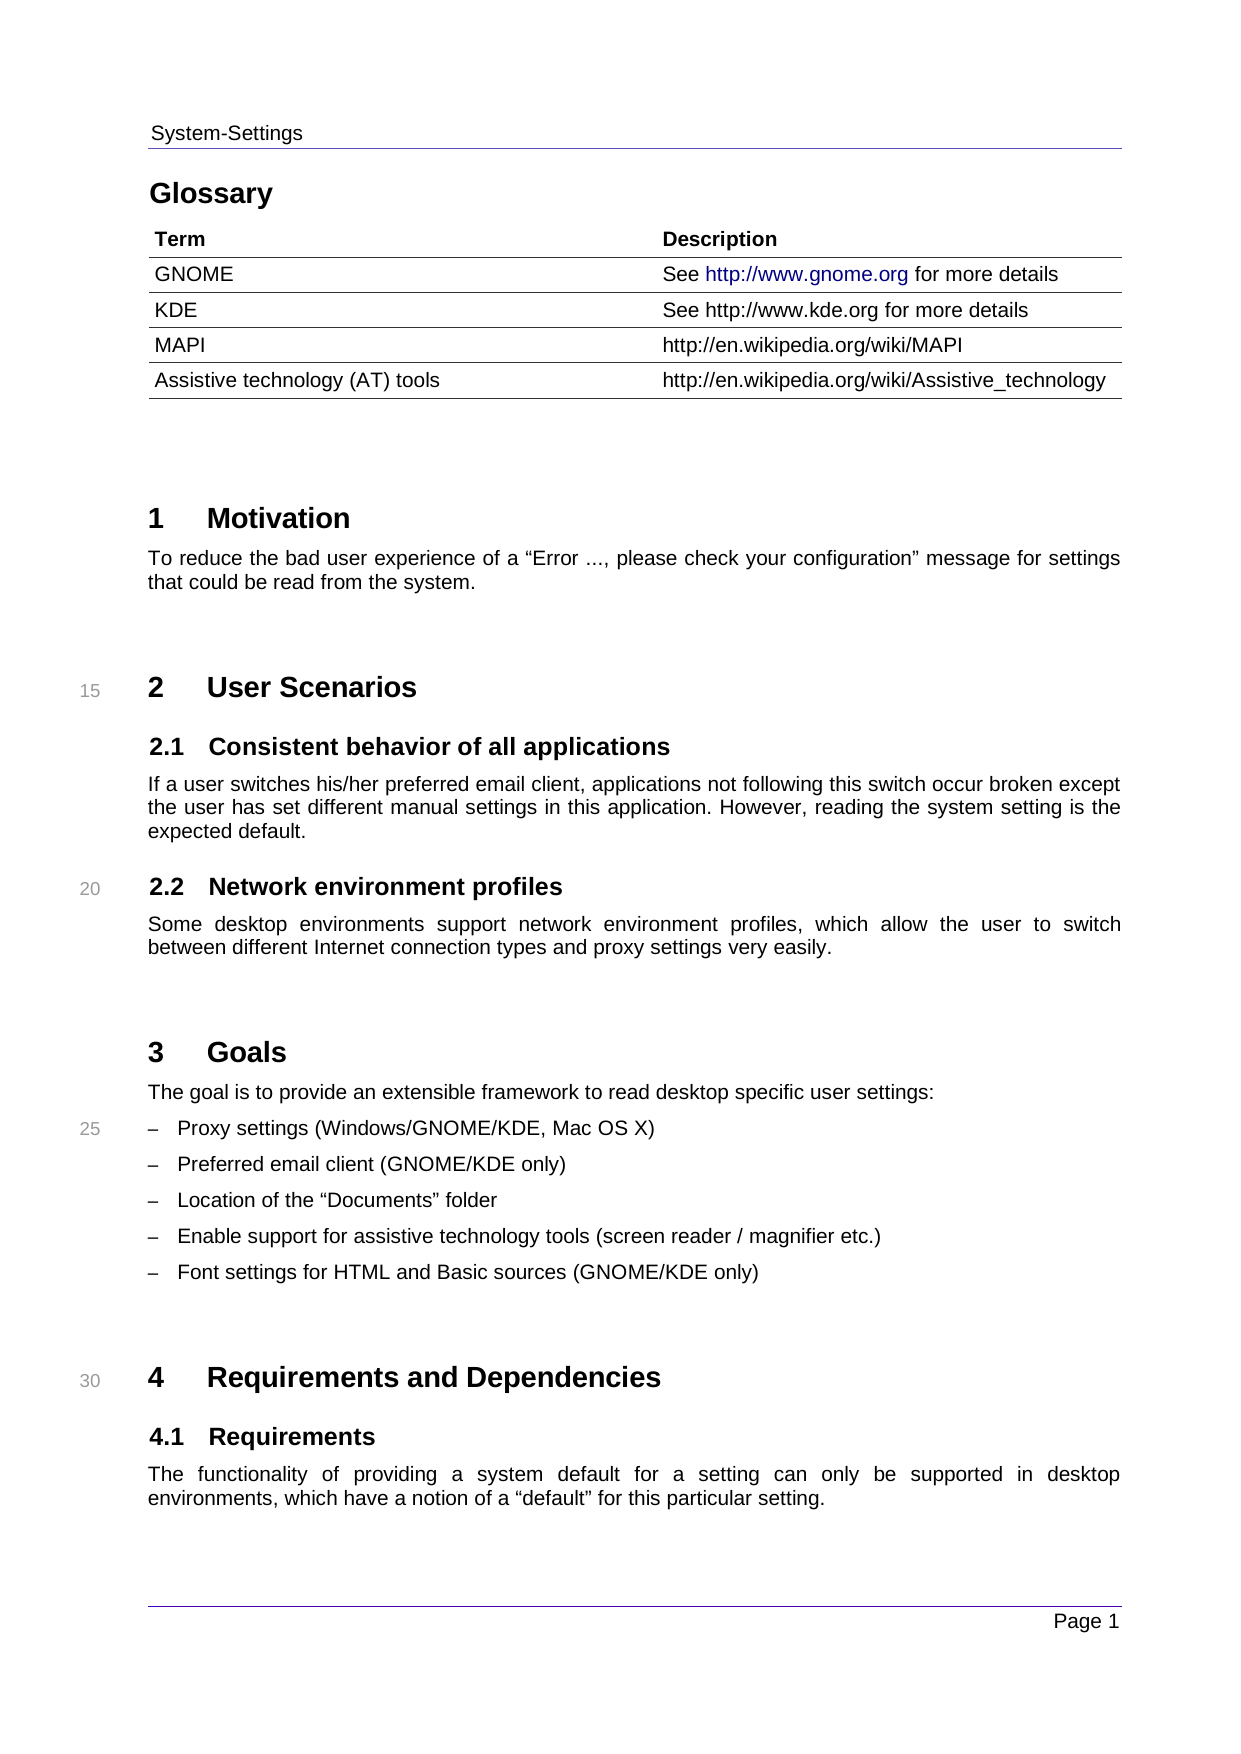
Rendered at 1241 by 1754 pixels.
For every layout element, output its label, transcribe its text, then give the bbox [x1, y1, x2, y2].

subtitle Network environment profiles [149, 872, 1122, 900]
text The goal is to provide an extensible framework to read desktop specific user settings: [148, 1080, 1122, 1104]
table_cell See http://www.kde.org for more details [656, 293, 1122, 327]
list Proxy settings (Windows/GNOME/KDE, Mac OS X) [148, 1116, 1122, 1140]
table_cell http://en.wikipedia.org/wiki/Assistive_technology [656, 363, 1122, 398]
table_cell See http://www.gnome.org for more details [656, 258, 1122, 292]
subtitle Motivation [148, 502, 1122, 535]
subtitle User Scenarios [148, 671, 1122, 703]
table_cell GNOME [149, 258, 656, 292]
list Location of the “Documents” folder [148, 1188, 1122, 1212]
subtitle Goals [148, 1036, 1122, 1068]
table_cell http://en.wikipedia.org/wiki/MAPI [656, 328, 1122, 362]
table_cell MAPI [149, 328, 656, 362]
text If a user switches his/her preferred email client, applications not following this switch occur broken except the user has set different manual settings in this application. However, reading the system setting is the expected default. [148, 772, 1122, 843]
subtitle Glossary [149, 177, 1122, 209]
table_header Description [656, 222, 1122, 257]
table_header Term [149, 222, 656, 257]
subtitle Requirements and Dependencies [148, 1361, 1122, 1393]
list Preferred email client (GNOME/KDE only) [148, 1152, 1122, 1176]
text To reduce the bad user experience of a “Error ..., please check your configuration” message for settings that could be read from the system. [148, 547, 1122, 594]
table_cell Assistive technology (AT) tools [149, 363, 656, 398]
text Some desktop environments support network environment profiles, which allow the user to switch between different Internet connection types and proxy settings very easily. [148, 912, 1122, 959]
text The functionality of providing a system default for a setting can only be supported in desktop environments, which have a notion of a “default” for this particular setting. [148, 1463, 1122, 1510]
subtitle Requirements [149, 1423, 1122, 1451]
subtitle Consistent behavior of all applications [149, 732, 1122, 761]
table_cell KDE [149, 293, 656, 327]
list Font settings for HTML and Basic sources (GNOME/KDE only) [148, 1261, 1122, 1284]
list Enable support for assistive technology tools (screen reader / magnifier etc.) [148, 1224, 1122, 1248]
